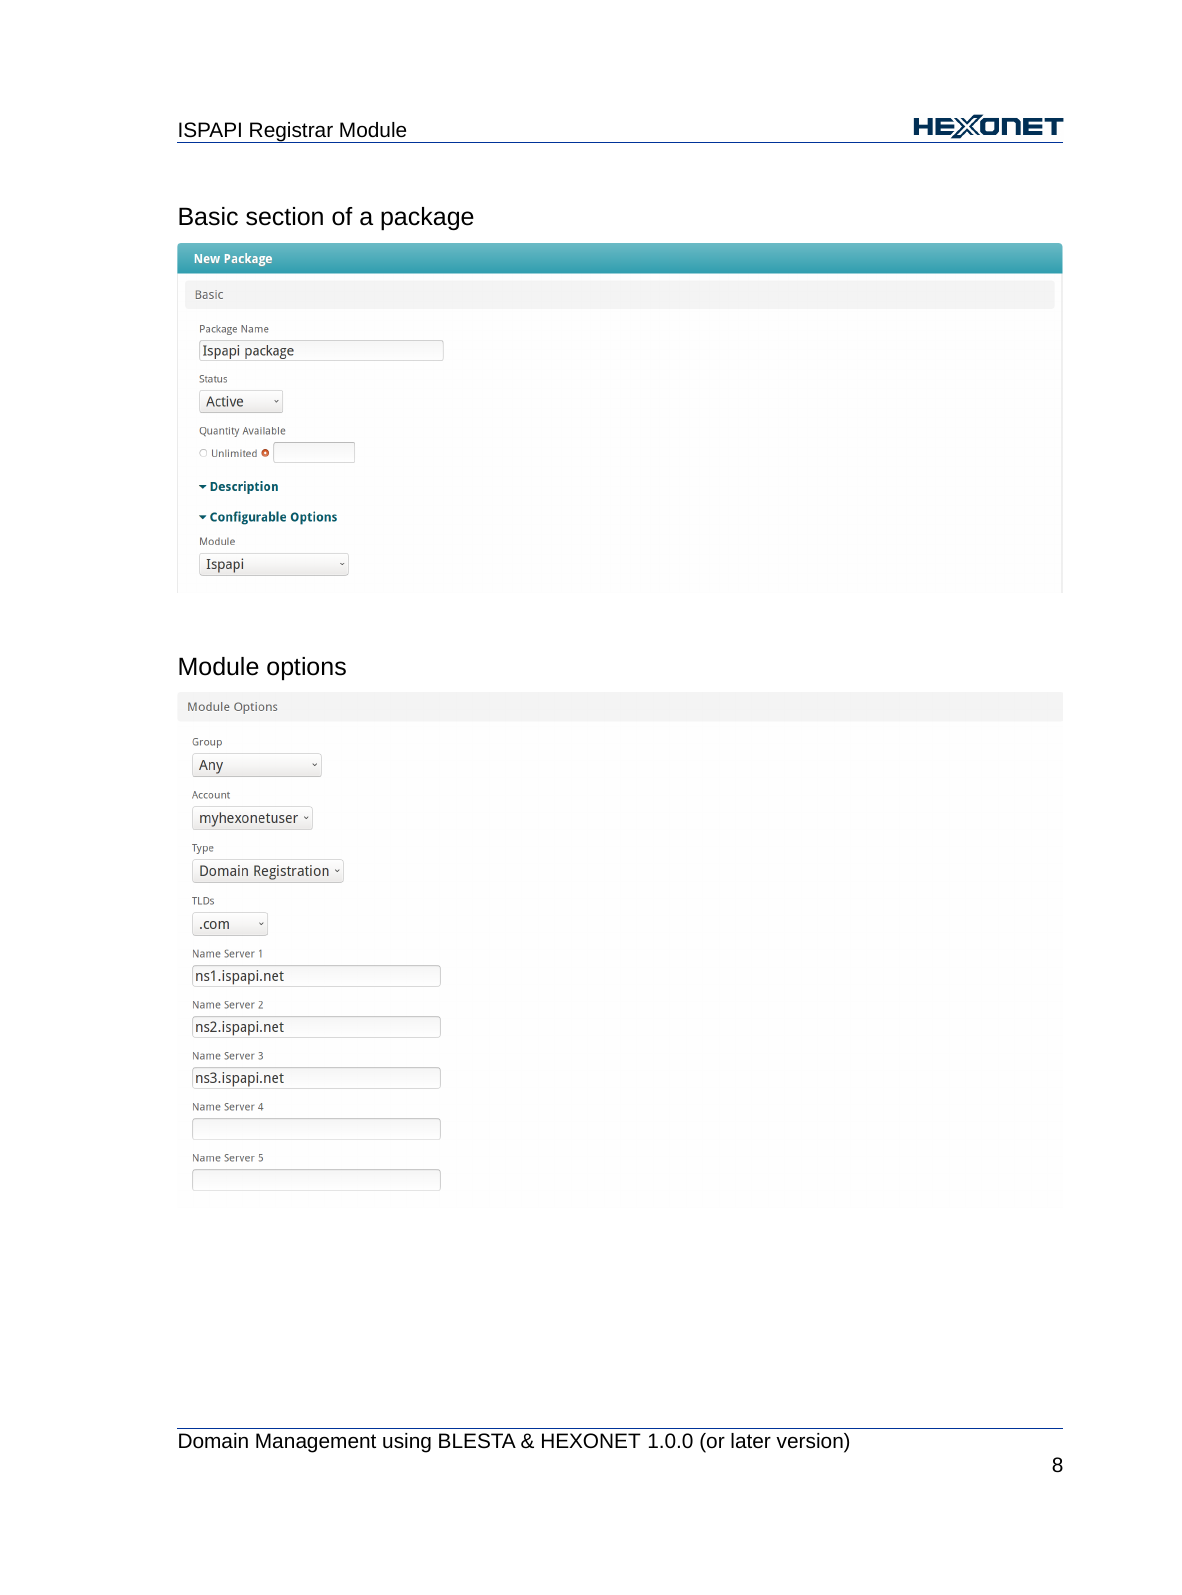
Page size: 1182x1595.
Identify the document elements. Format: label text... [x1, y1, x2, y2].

picture [177, 692, 1063, 1208]
subtitle Basic section of a package [177, 202, 1063, 231]
picture [912, 113, 1065, 140]
subtitle Module options [177, 652, 1063, 680]
picture [177, 243, 1063, 593]
